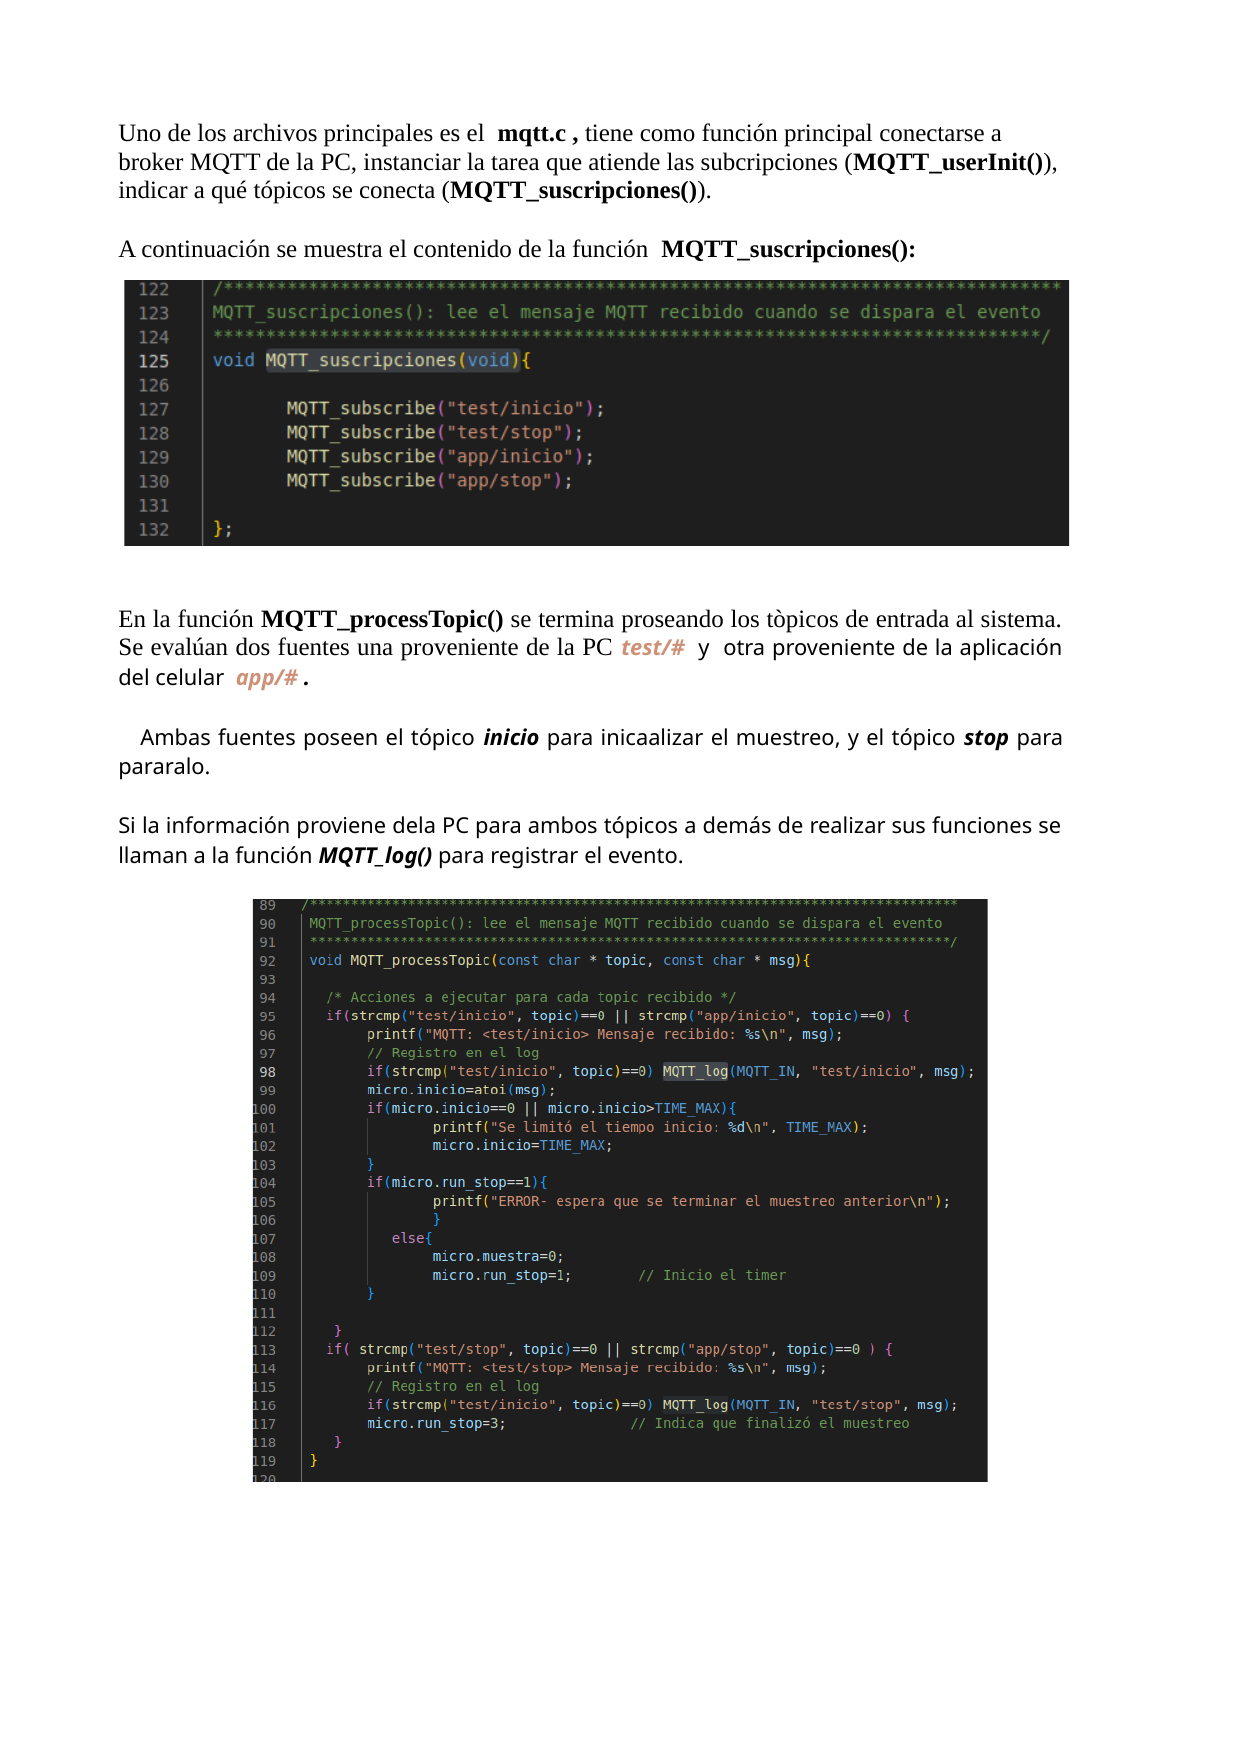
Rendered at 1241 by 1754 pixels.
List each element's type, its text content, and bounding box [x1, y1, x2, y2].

text Si la información proviene dela PC para ambos tópicos a demás de realizar sus funciones se llaman a la función MQTT_log() para registrar el evento. [118, 811, 1063, 870]
text En la función MQTT_processTopic() se termina proseando los tòpicos de entrada al sistema. Se evalúan dos fuentes una proveniente de la PC test/# y otra proveniente de la aplicación del celular app/# . [118, 604, 1063, 692]
text Ambas fuentes poseen el tópico inicio para inicaalizar el muestreo, y el tópico stop para pararalo. [118, 721, 1063, 781]
picture [252, 899, 988, 1482]
text A continuación se muestra el contenido de la función MQTT_suscripciones(): [118, 234, 1063, 263]
text Uno de los archivos principales es el mqtt.c , tiene como función principal conectarse a broker MQTT de la PC, instanciar la tarea que atiende las subcripciones (MQTT_userInit()), indicar a qué tópicos se conecta (MQTT_suscripciones()). [118, 118, 1063, 204]
picture [124, 280, 1070, 546]
